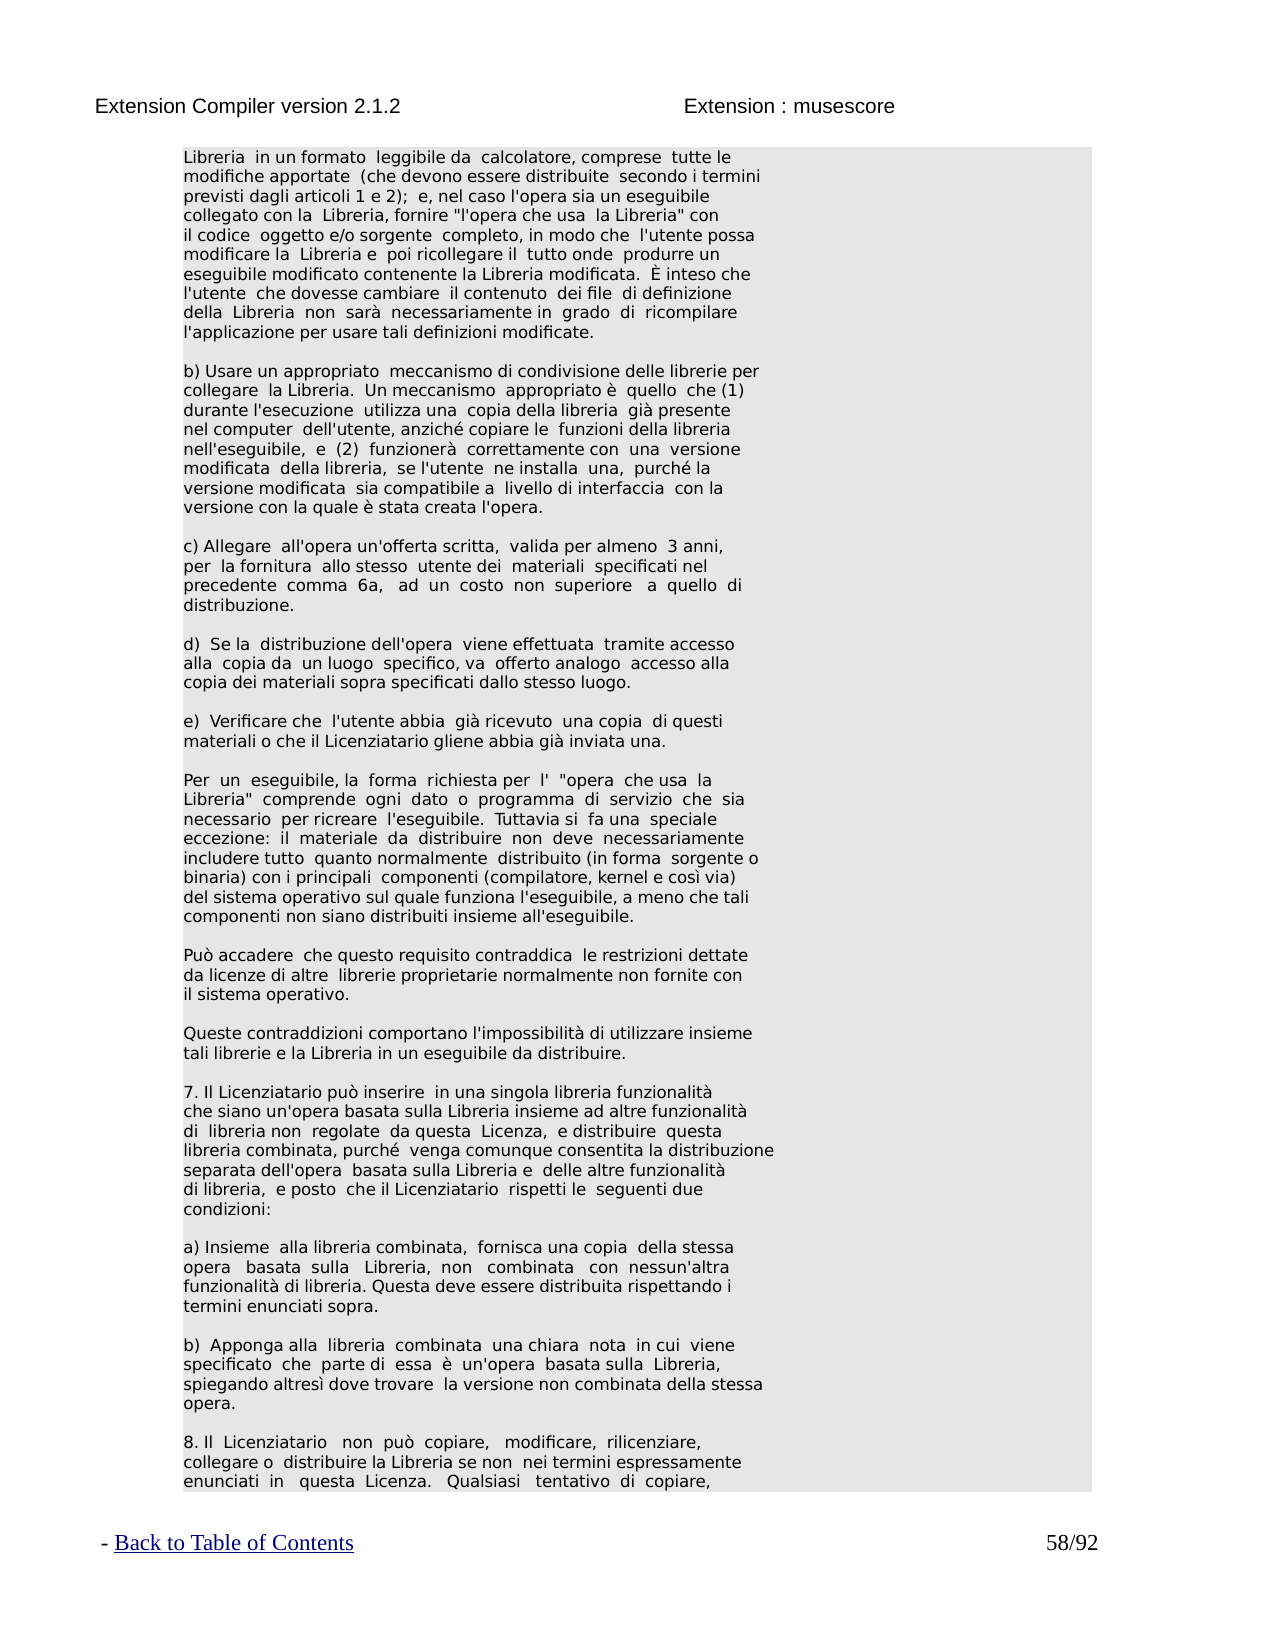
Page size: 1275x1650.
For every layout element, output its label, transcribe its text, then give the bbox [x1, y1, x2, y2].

text componenti non siano distribuiti insieme all'eseguibile. [183, 907, 1092, 927]
text l'utente che dovesse cambiare il contenuto dei file di definizione [183, 284, 1092, 303]
text enunciati in questa Licenza. Qualsiasi tentativo di copiare, [183, 1472, 1092, 1492]
text durante l'esecuzione utilizza una copia della libreria già presente [183, 401, 1092, 420]
text Libreria in un formato leggibile da calcolatore, comprese tutte le [183, 147, 1092, 167]
text b) Usare un appropriato meccanismo di condivisione delle librerie per [183, 362, 1092, 381]
text c) Allegare all'opera un'offerta scritta, valida per almeno 3 anni, [183, 537, 1092, 557]
text del sistema operativo sul quale funziona l'eseguibile, a meno che tali [183, 888, 1092, 907]
text l'applicazione per usare tali definizioni modificate. [183, 323, 1092, 342]
text e) Verificare che l'utente abbia già ricevuto una copia di questi [183, 712, 1092, 732]
text di libreria non regolate da questa Licenza, e distribuire questa [183, 1121, 1092, 1141]
text opera. [183, 1394, 1092, 1414]
text collegato con la Libreria, fornire "l'opera che usa la Libreria" con [183, 206, 1092, 225]
text eccezione: il materiale da distribuire non deve necessariamente [183, 829, 1092, 849]
text il sistema operativo. [183, 985, 1092, 1004]
text spiegando altresì dove trovare la versione non combinata della stessa [183, 1375, 1092, 1394]
text necessario per ricreare l'eseguibile. Tuttavia si fa una speciale [183, 810, 1092, 829]
text materiali o che il Licenziatario gliene abbia già inviata una. [183, 732, 1092, 751]
text d) Se la distribuzione dell'opera viene effettuata tramite accesso [183, 634, 1092, 654]
text alla copia da un luogo specifico, va offerto analogo accesso alla [183, 654, 1092, 673]
text tali librerie e la Libreria in un eseguibile da distribuire. [183, 1043, 1092, 1063]
text b) Apponga alla libreria combinata una chiara nota in cui viene [183, 1336, 1092, 1355]
text il codice oggetto e/o sorgente completo, in modo che l'utente possa [183, 225, 1092, 245]
text specificato che parte di essa è un'opera basata sulla Libreria, [183, 1355, 1092, 1375]
text modifiche apportate (che devono essere distribuite secondo i termini [183, 167, 1092, 186]
text binaria) con i principali componenti (compilatore, kernel e così via) [183, 868, 1092, 888]
text della Libreria non sarà necessariamente in grado di ricompilare [183, 303, 1092, 323]
text opera basata sulla Libreria, non combinata con nessun'altra [183, 1258, 1092, 1277]
text versione modificata sia compatibile a livello di interfaccia con la [183, 479, 1092, 498]
text Queste contraddizioni comportano l'impossibilità di utilizzare insieme [183, 1024, 1092, 1043]
text condizioni: [183, 1199, 1092, 1219]
text termini enunciati sopra. [183, 1297, 1092, 1316]
text modificare la Libreria e poi ricollegare il tutto onde produrre un [183, 245, 1092, 264]
text di libreria, e posto che il Licenziatario rispetti le seguenti due [183, 1180, 1092, 1199]
text 8. Il Licenziatario non può copiare, modificare, rilicenziare, [183, 1433, 1092, 1453]
text includere tutto quanto normalmente distribuito (in forma sorgente o [183, 849, 1092, 868]
text distribuzione. [183, 596, 1092, 615]
text libreria combinata, purché venga comunque consentita la distribuzione [183, 1141, 1092, 1160]
text a) Insieme alla libreria combinata, fornisca una copia della stessa [183, 1238, 1092, 1258]
text versione con la quale è stata creata l'opera. [183, 498, 1092, 518]
text collegare o distribuire la Libreria se non nei termini espressamente [183, 1453, 1092, 1472]
text modificata della libreria, se l'utente ne installa una, purché la [183, 459, 1092, 479]
text precedente comma 6a, ad un costo non superiore a quello di [183, 576, 1092, 596]
text Per un eseguibile, la forma richiesta per l' "opera che usa la [183, 771, 1092, 790]
text previsti dagli articoli 1 e 2); e, nel caso l'opera sia un eseguibile [183, 186, 1092, 206]
text 7. Il Licenziatario può inserire in una singola libreria funzionalità [183, 1082, 1092, 1102]
text collegare la Libreria. Un meccanismo appropriato è quello che (1) [183, 381, 1092, 401]
text Libreria" comprende ogni dato o programma di servizio che sia [183, 790, 1092, 810]
text da licenze di altre librerie proprietarie normalmente non fornite con [183, 966, 1092, 985]
text copia dei materiali sopra specificati dallo stesso luogo. [183, 673, 1092, 693]
text per la fornitura allo stesso utente dei materiali specificati nel [183, 557, 1092, 576]
text che siano un'opera basata sulla Libreria insieme ad altre funzionalità [183, 1102, 1092, 1121]
text eseguibile modificato contenente la Libreria modificata. È inteso che [183, 264, 1092, 284]
text separata dell'opera basata sulla Libreria e delle altre funzionalità [183, 1160, 1092, 1180]
text Può accadere che questo requisito contraddica le restrizioni dettate [183, 946, 1092, 966]
text funzionalità di libreria. Questa deve essere distribuita rispettando i [183, 1277, 1092, 1297]
text nell'eseguibile, e (2) funzionerà correttamente con una versione [183, 440, 1092, 459]
text nel computer dell'utente, anziché copiare le funzioni della libreria [183, 420, 1092, 440]
